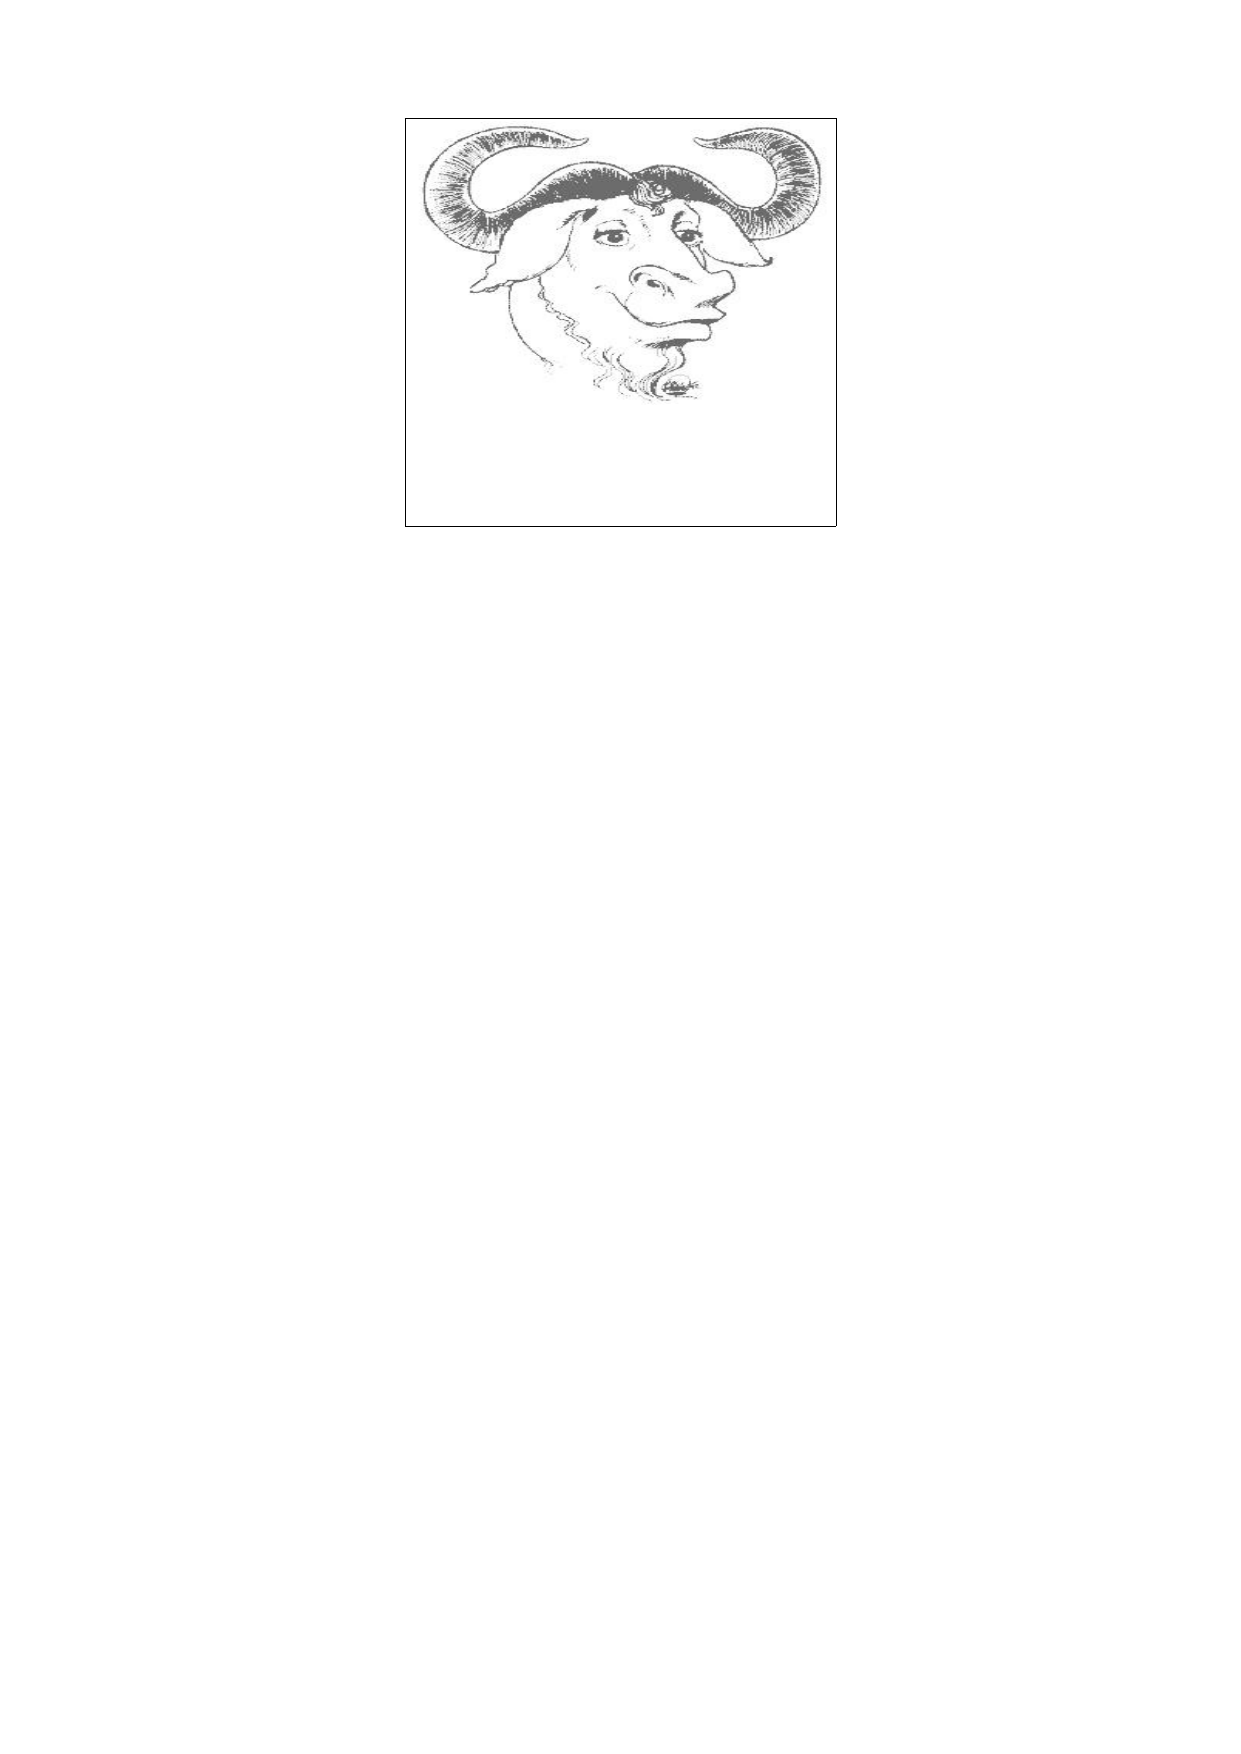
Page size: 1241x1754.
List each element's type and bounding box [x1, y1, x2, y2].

picture [407, 121, 833, 405]
